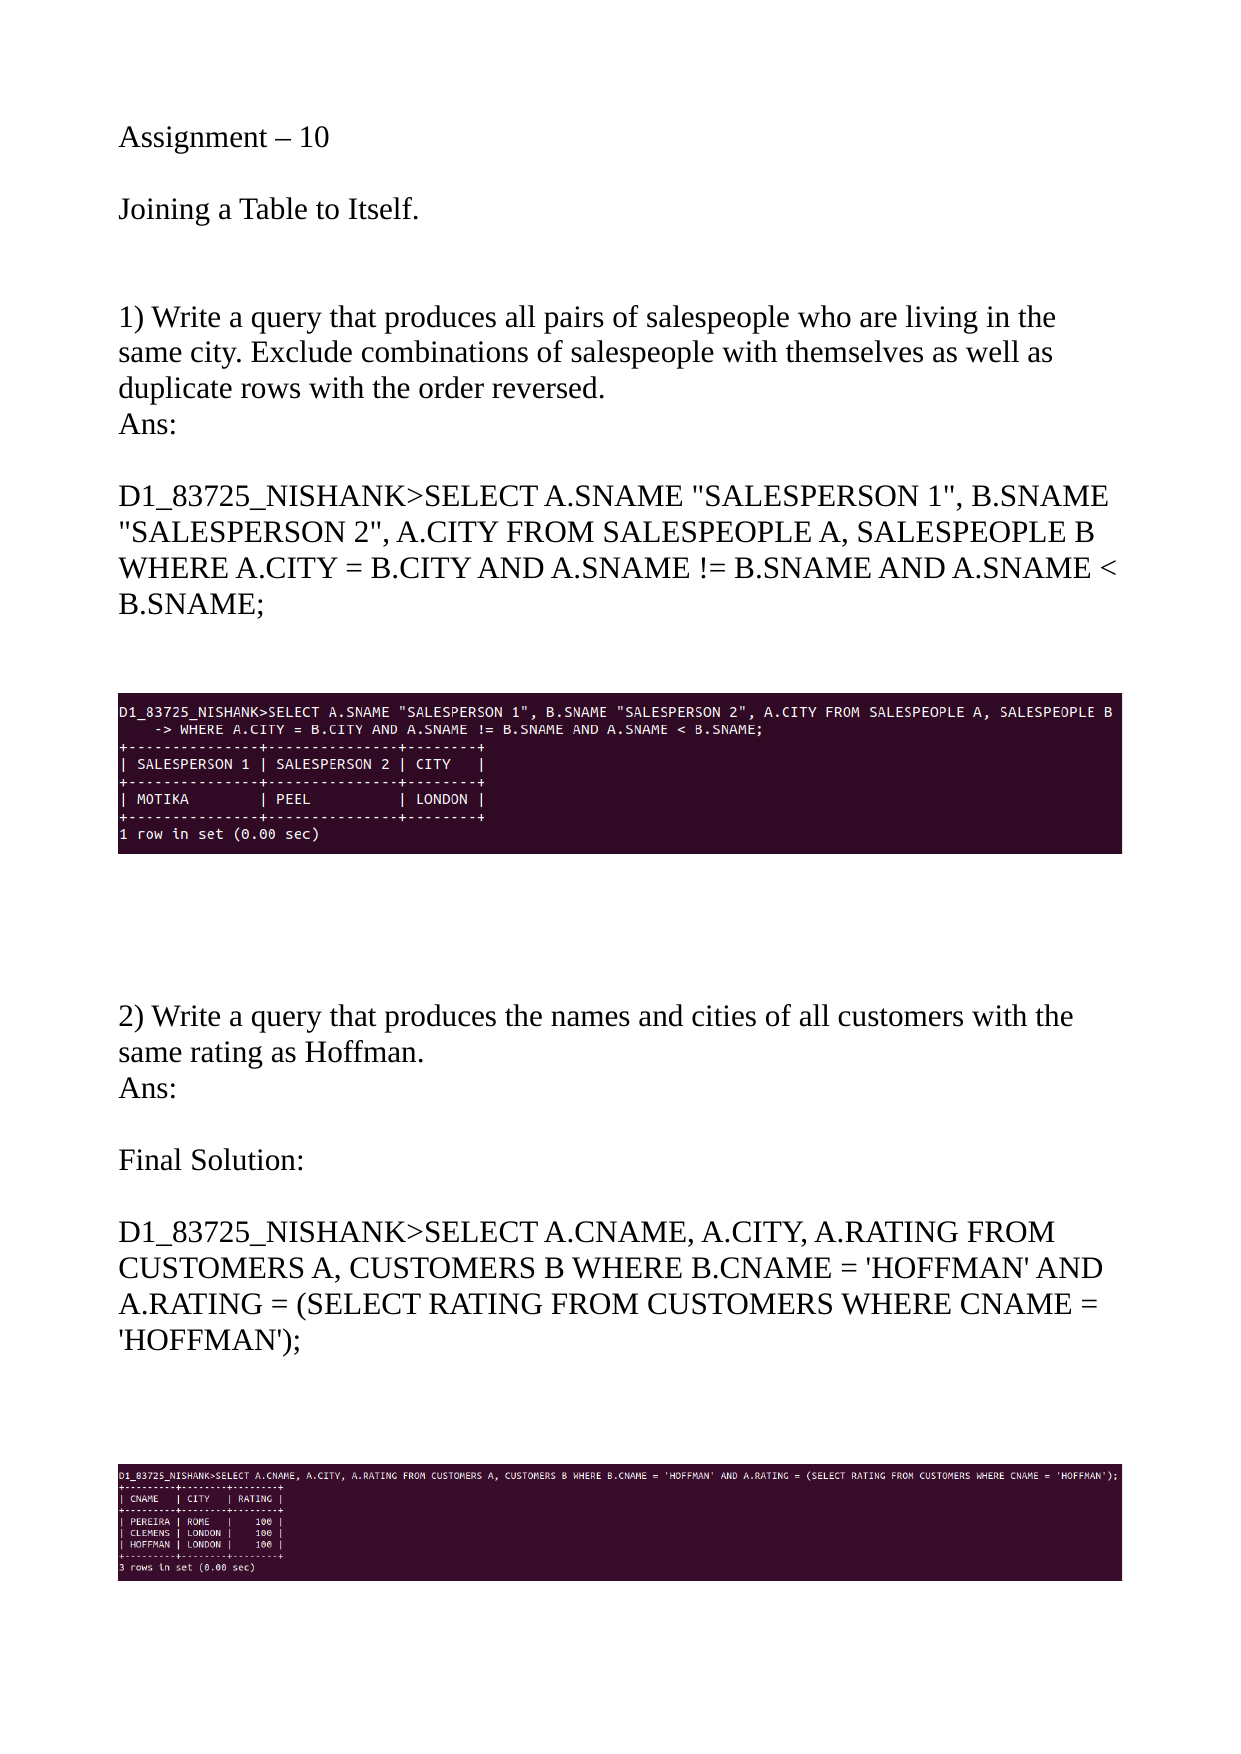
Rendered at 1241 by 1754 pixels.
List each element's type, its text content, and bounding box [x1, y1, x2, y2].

text 2) Write a query that produces the names and cities of all customers with the same rating as Hoffman. [118, 997, 1122, 1069]
text D1_83725_NISHANK>SELECT A.CNAME, A.CITY, A.RATING FROM CUSTOMERS A, CUSTOMERS B WHERE B.CNAME = 'HOFFMAN' AND A.RATING = (SELECT RATING FROM CUSTOMERS WHERE CNAME = 'HOFFMAN'); [118, 1213, 1122, 1357]
text Final Solution: [118, 1141, 1122, 1177]
text Assignment – 10 [118, 118, 1122, 154]
text D1_83725_NISHANK>SELECT A.SNAME "SALESPERSON 1", B.SNAME "SALESPERSON 2", A.CITY FROM SALESPEOPLE A, SALESPEOPLE B WHERE A.CITY = B.CITY AND A.SNAME != B.SNAME AND A.SNAME < B.SNAME; [118, 477, 1122, 621]
picture [118, 693, 1123, 854]
text Joining a Table to Itself. [118, 190, 1122, 226]
text Ans: [118, 406, 1122, 442]
picture [118, 1464, 1123, 1581]
text Ans: [118, 1069, 1122, 1105]
text 1) Write a query that produces all pairs of salespeople who are living in the same city. Exclude combinations of salespeople with themselves as well as duplicate rows with the order reversed. [118, 298, 1122, 406]
